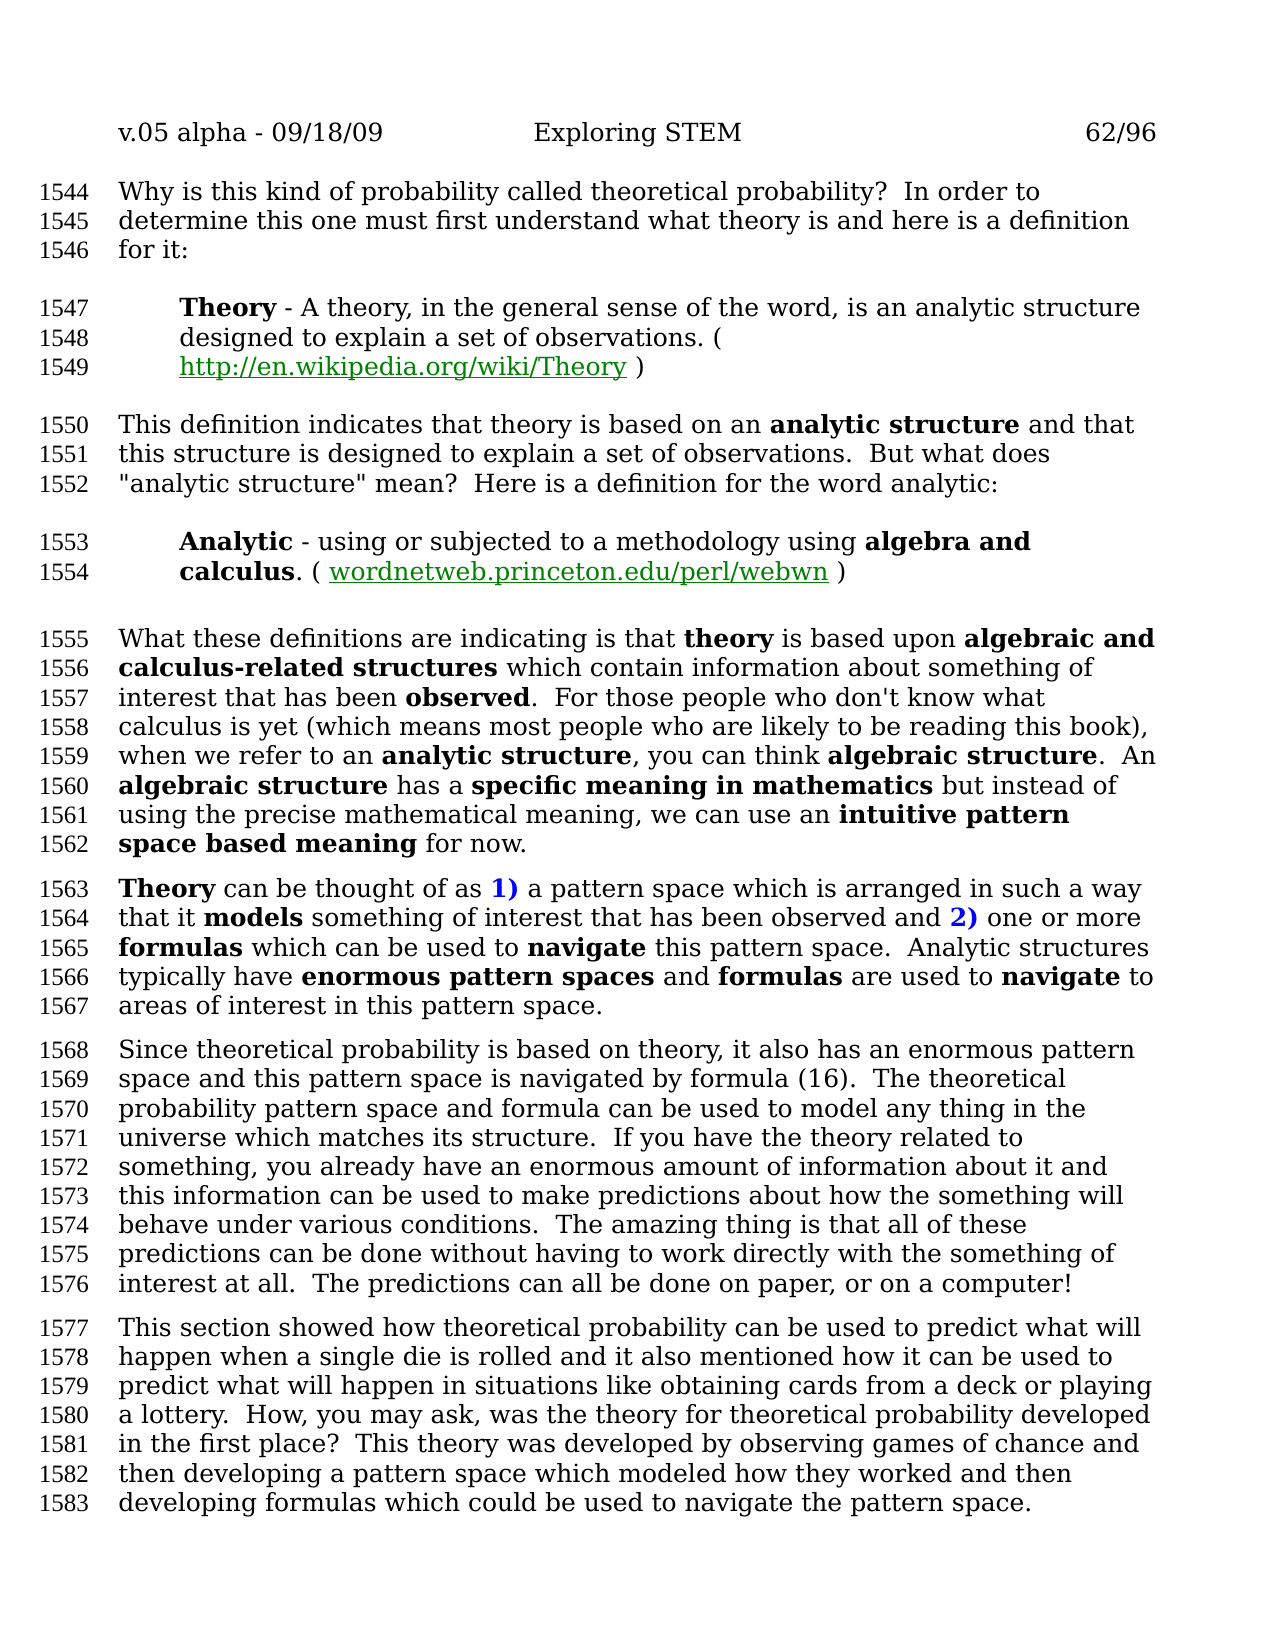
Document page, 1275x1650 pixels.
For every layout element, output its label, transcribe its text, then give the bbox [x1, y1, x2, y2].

text This section showed how theoretical probability can be used to predict what will happen when a single die is rolled and it also mentioned how it can be used to predict what will happen in situations like obtaining cards from a deck or playing a lottery. How, you may ask, was the theory for theoretical probability developed in the first place? This theory was developed by observing games of chance and then developing a pattern space which modeled how they worked and then developing formulas which could be used to navigate the pattern space. [118, 1313, 1157, 1517]
text Analytic - using or subjected to a methodology using algebra and calculus. ( wordnetweb.princeton.edu/perl/webwn ) [179, 527, 1157, 586]
text What these definitions are indicating is that theory is based upon algebraic and calculus-related structures which contain information about something of interest that has been observed. For those people who don't know what calculus is yet (which means most people who are likely to be reading this book), when we refer to an analytic structure, you can think algebraic structure. An algebraic structure has a specific meaning in mathematics but instead of using the precise mathematical meaning, we can use an intuitive pattern space based meaning for now. [118, 624, 1157, 859]
text Theory can be thought of as 1) a pattern space which is arranged in such a way that it models something of interest that has been observed and 2) one or more formulas which can be used to navigate this pattern space. Analytic structures typically have enormous pattern spaces and formulas are used to navigate to areas of interest in this pattern space. [118, 874, 1157, 1021]
text Why is this kind of probability called theoretical probability? In order to determine this one must first understand what theory is and here is a definition for it: [118, 177, 1157, 264]
text This definition indicates that theory is based on an analytic structure and that this structure is designed to explain a set of observations. But what does "analytic structure" mean? Here is a definition for the word analytic: [118, 410, 1157, 498]
text Since theoretical probability is based on theory, it also has an enormous pattern space and this pattern space is navigated by formula (16). The theoretical probability pattern space and formula can be used to model any thing in the universe which matches its structure. If you have the theory related to something, you already have an enormous amount of information about it and this information can be used to make predictions about how the something will behave under various conditions. The amazing thing is that all of these predictions can be done without having to work directly with the something of interest at all. The predictions can all be done on paper, or on a computer! [118, 1036, 1157, 1298]
text Theory - A theory, in the general sense of the word, is an analytic structure designed to explain a set of observations. ( http://en.wikipedia.org/wiki/Theory ) [179, 293, 1157, 381]
